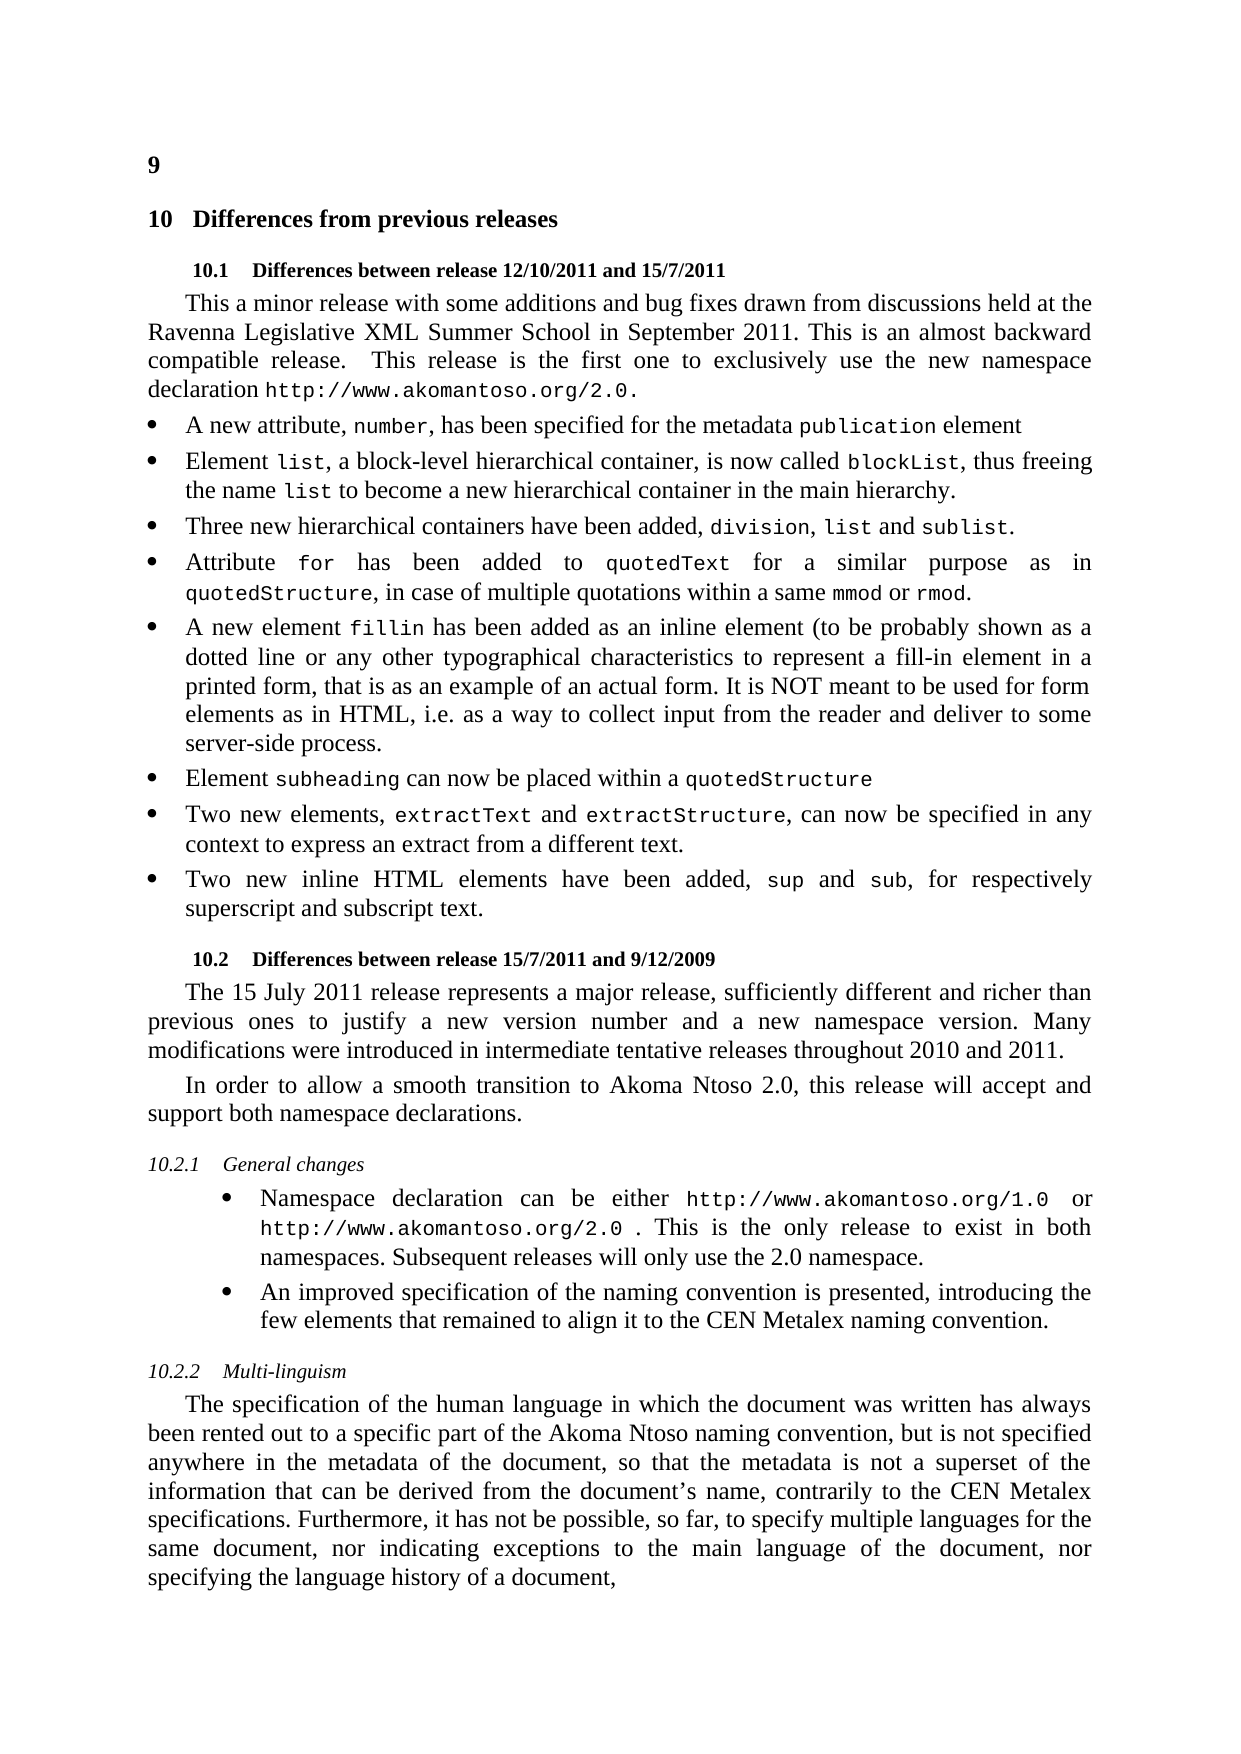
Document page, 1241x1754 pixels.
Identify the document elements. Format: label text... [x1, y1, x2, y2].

text In order to allow a smooth transition to Akoma Ntoso 2.0, this release will accept and support both namespace declarations. [148, 1070, 1092, 1127]
list Two new inline HTML elements have been added, sup and sub, for respectively superscript and subscript text. [148, 864, 1092, 922]
subtitle Differences from previous releases [148, 204, 1092, 232]
list An improved specification of the naming convention is presented, introducing the few elements that remained to align it to the CEN Metalex naming convention. [222, 1277, 1092, 1334]
list Namespace declaration can be either http://www.akomantoso.org/1.0 or http://www.akomantoso.org/2.0 . This is the only release to exist in both namespaces. Subsequent releases will only use the 2.0 namespace. [222, 1183, 1092, 1271]
subtitle Multi-linguism [148, 1359, 1092, 1383]
text The specification of the human language in which the document was written has always been rented out to a specific part of the Akoma Ntoso naming convention, but is not specified anywhere in the metadata of the document, so that the metadata is not a superset of the information that can be derived from the document’s name, contrarily to the CEN Metalex specifications. Furthermore, it has not be possible, so far, to specify multiple languages for the same document, nor indicating exceptions to the main language of the document, nor specifying the language history of a document, [148, 1389, 1092, 1591]
subtitle General changes [148, 1152, 1092, 1176]
list Element list, a block-level hierarchical container, is now called blockList, thus freeing the name list to become a new hierarchical container in the main hierarchy. [148, 446, 1092, 505]
list A new attribute, number, has been specified for the metadata publication element [148, 410, 1092, 439]
list A new element fillin has been added as an inline element (to be probably shown as a dotted line or any other typographical characteristics to represent a fill-in element in a printed form, that is as an example of an actual form. It is NOT meant to be used for form elements as in HTML, i.e. as a way to collect input from the reader and deliver to some server-side process. [148, 612, 1092, 757]
text The 15 July 2011 release represents a major release, sufficiently different and richer than previous ones to justify a new version number and a new namespace version. Many modifications were introduced in intermediate tentative releases throughout 2010 and 2011. [148, 977, 1092, 1063]
list Three new hierarchical containers have been added, division, list and sublist. [148, 511, 1092, 541]
list Element subheading can now be placed within a quotedStructure [148, 763, 1092, 793]
subtitle Differences between release 15/7/2011 and 9/12/2009 [192, 947, 1092, 971]
list Attribute for has been added to quotedText for a similar purpose as in quotedStructure, in case of multiple quotations within a same mmod or rmod. [148, 547, 1092, 606]
text This a minor release with some additions and bug fixes drawn from discussions held at the Ravenna Legislative XML Summer School in September 2011. This is an almost backward compatible release. This release is the first one to exclusively use the new namespace declaration http://www.akomantoso.org/2.0. [148, 288, 1092, 404]
subtitle Differences between release 12/10/2011 and 15/7/2011 [192, 257, 1092, 282]
list Two new elements, extractText and extractStructure, can now be specified in any context to express an extract from a different text. [148, 799, 1092, 857]
